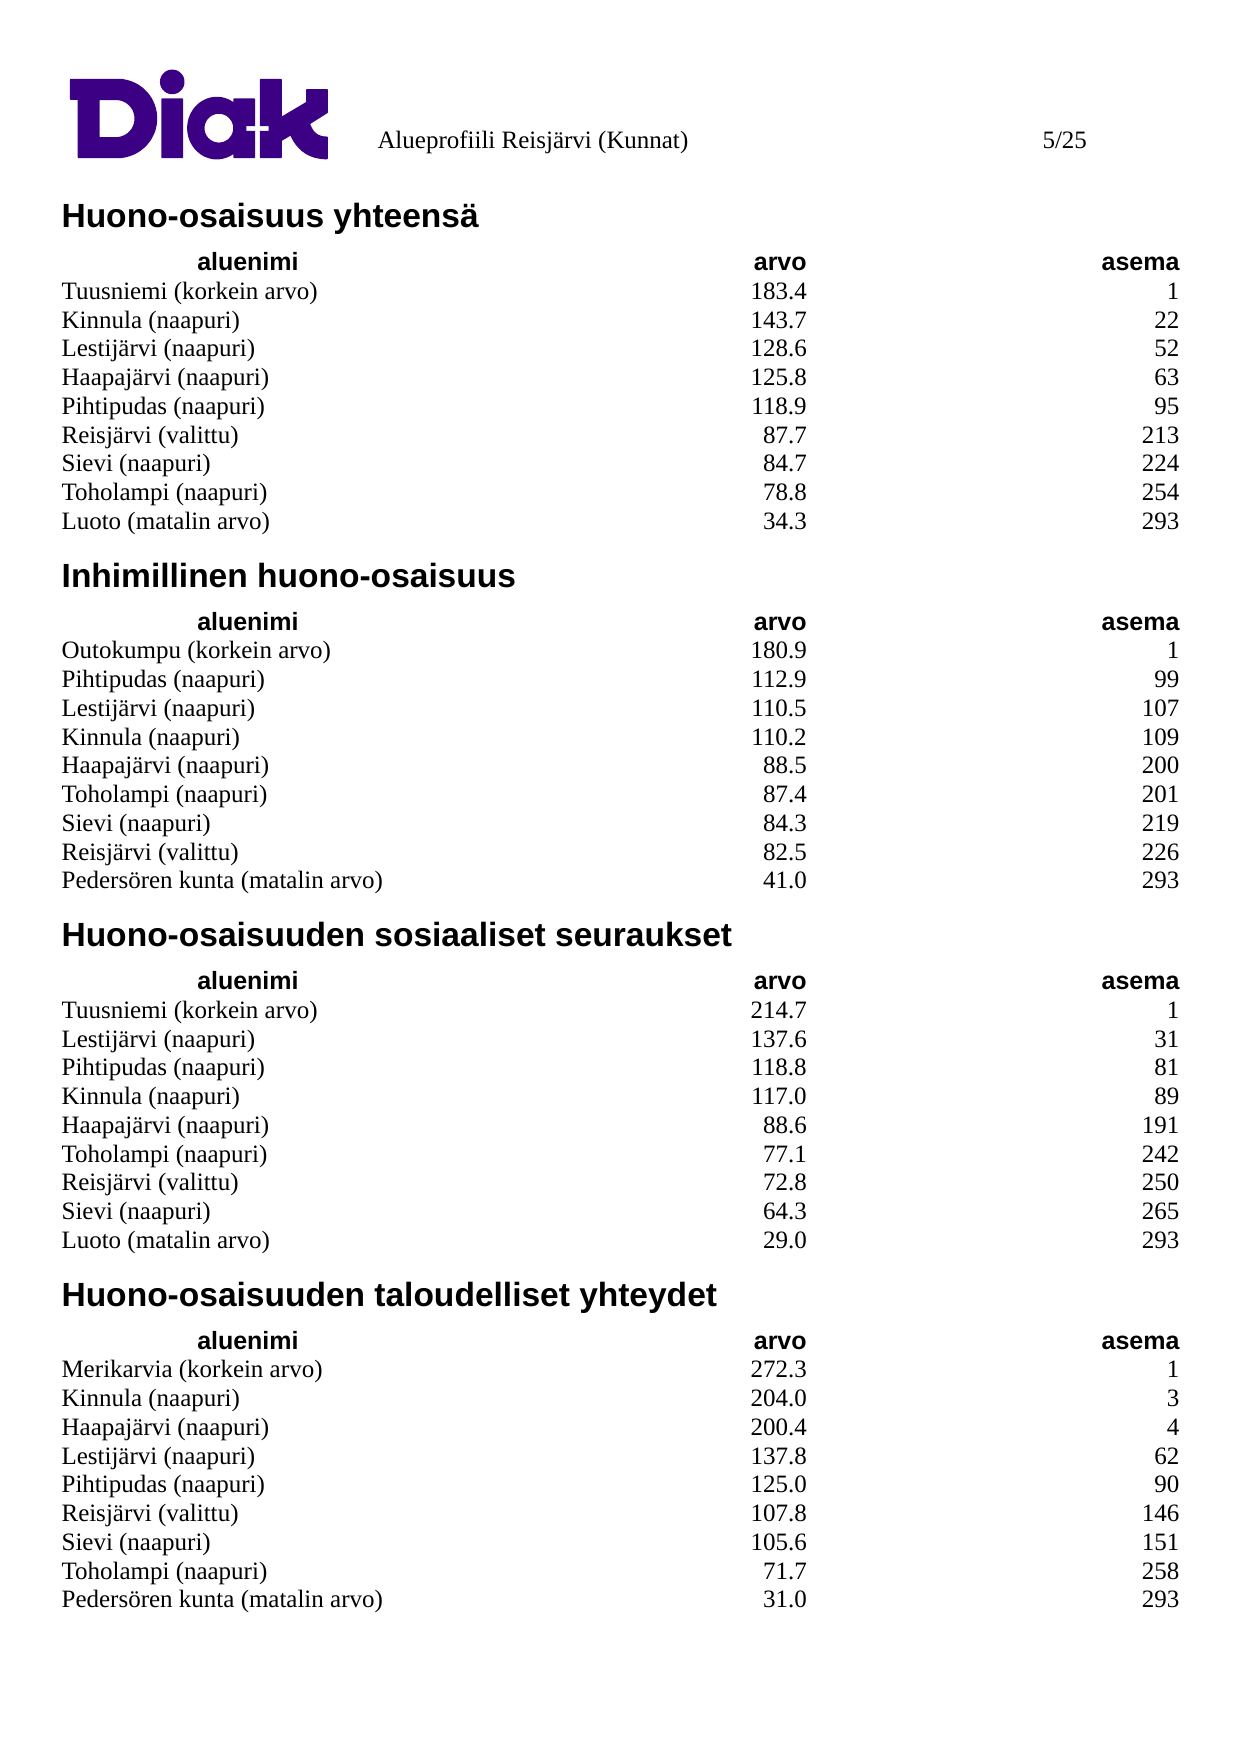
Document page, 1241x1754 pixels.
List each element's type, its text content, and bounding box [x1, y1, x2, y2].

table_cell 81 [806, 1053, 1179, 1081]
table_cell Haapajärvi (naapuri) [61, 362, 434, 391]
table_cell Kinnula (naapuri) [61, 305, 434, 333]
table_cell 146 [806, 1498, 1179, 1527]
table_cell Outokumpu (korkein arvo) [61, 636, 434, 664]
table_cell 77.1 [434, 1139, 806, 1167]
table_cell 3 [806, 1383, 1179, 1412]
table_cell Lestijärvi (naapuri) [61, 1024, 434, 1052]
table_cell 293 [806, 866, 1179, 894]
table_cell Reisjärvi (valittu) [61, 837, 434, 866]
table_cell Haapajärvi (naapuri) [61, 1110, 434, 1139]
table_header asema [806, 1326, 1179, 1354]
table_cell Sievi (naapuri) [61, 1527, 434, 1556]
table_cell Sievi (naapuri) [61, 1196, 434, 1225]
table_cell 110.2 [434, 722, 806, 751]
table_header aluenimi [61, 607, 434, 636]
table_cell 84.3 [434, 808, 806, 837]
table_cell Pihtipudas (naapuri) [61, 1470, 434, 1498]
table_header arvo [434, 966, 806, 995]
table_cell 63 [806, 362, 1179, 391]
table_cell 254 [806, 477, 1179, 506]
table_cell 219 [806, 808, 1179, 837]
table_cell Pedersören kunta (matalin arvo) [61, 866, 434, 894]
table_cell 90 [806, 1470, 1179, 1498]
table_cell 87.7 [434, 420, 806, 448]
table_cell Lestijärvi (naapuri) [61, 693, 434, 722]
table_cell 72.8 [434, 1168, 806, 1196]
table_cell Tuusniemi (korkein arvo) [61, 276, 434, 305]
table_cell 41.0 [434, 866, 806, 894]
table_cell 242 [806, 1139, 1179, 1167]
table_cell Toholampi (naapuri) [61, 1556, 434, 1584]
table_cell 4 [806, 1412, 1179, 1441]
table_cell Sievi (naapuri) [61, 449, 434, 477]
table_cell Haapajärvi (naapuri) [61, 751, 434, 779]
table_cell 293 [806, 1585, 1179, 1613]
table_cell 99 [806, 664, 1179, 693]
table_cell 200 [806, 751, 1179, 779]
table_cell 137.8 [434, 1441, 806, 1469]
table_cell 87.4 [434, 779, 806, 808]
table_cell 22 [806, 305, 1179, 333]
table_cell Pihtipudas (naapuri) [61, 1053, 434, 1081]
table_cell Luoto (matalin arvo) [61, 1225, 434, 1254]
table_cell Luoto (matalin arvo) [61, 506, 434, 535]
table_cell 183.4 [434, 276, 806, 305]
table_cell Toholampi (naapuri) [61, 1139, 434, 1167]
table_cell 52 [806, 334, 1179, 362]
table_cell 84.7 [434, 449, 806, 477]
table_cell 71.7 [434, 1556, 806, 1584]
table_header asema [806, 607, 1179, 636]
table_cell Sievi (naapuri) [61, 808, 434, 837]
table_cell 31.0 [434, 1585, 806, 1613]
table_cell 180.9 [434, 636, 806, 664]
table_cell 1 [806, 1355, 1179, 1383]
table_cell 31 [806, 1024, 1179, 1052]
table_cell 293 [806, 1225, 1179, 1254]
table_header aluenimi [61, 1326, 434, 1354]
table_cell 1 [806, 276, 1179, 305]
table_header asema [806, 966, 1179, 995]
table_cell 82.5 [434, 837, 806, 866]
table_cell 109 [806, 722, 1179, 751]
table_cell 62 [806, 1441, 1179, 1469]
table_cell 107 [806, 693, 1179, 722]
table_cell Kinnula (naapuri) [61, 722, 434, 751]
subtitle Huono-osaisuus yhteensä [61, 196, 1179, 235]
table_cell 110.5 [434, 693, 806, 722]
subtitle Huono-osaisuuden sosiaaliset seuraukset [61, 915, 1179, 954]
table_cell 201 [806, 779, 1179, 808]
table_cell Toholampi (naapuri) [61, 477, 434, 506]
table_header aluenimi [61, 247, 434, 276]
table_cell Kinnula (naapuri) [61, 1081, 434, 1110]
table_cell 200.4 [434, 1412, 806, 1441]
table_cell 118.9 [434, 391, 806, 420]
table_cell 78.8 [434, 477, 806, 506]
table_cell Reisjärvi (valittu) [61, 1498, 434, 1527]
table_cell Haapajärvi (naapuri) [61, 1412, 434, 1441]
table_header arvo [434, 1326, 806, 1354]
table_cell 64.3 [434, 1196, 806, 1225]
table_cell Reisjärvi (valittu) [61, 420, 434, 448]
table_cell 128.6 [434, 334, 806, 362]
table_cell Merikarvia (korkein arvo) [61, 1355, 434, 1383]
table_cell 118.8 [434, 1053, 806, 1081]
table_cell 1 [806, 995, 1179, 1024]
table_cell 125.0 [434, 1470, 806, 1498]
table_cell 191 [806, 1110, 1179, 1139]
table_cell 112.9 [434, 664, 806, 693]
table_cell 137.6 [434, 1024, 806, 1052]
table_header aluenimi [61, 966, 434, 995]
table_cell 250 [806, 1168, 1179, 1196]
table_cell 88.5 [434, 751, 806, 779]
table_cell Pihtipudas (naapuri) [61, 664, 434, 693]
table_cell Pihtipudas (naapuri) [61, 391, 434, 420]
table_cell Reisjärvi (valittu) [61, 1168, 434, 1196]
table_cell 29.0 [434, 1225, 806, 1254]
subtitle Inhimillinen huono-osaisuus [61, 556, 1179, 594]
table_cell Lestijärvi (naapuri) [61, 1441, 434, 1469]
table_cell Lestijärvi (naapuri) [61, 334, 434, 362]
table_cell 34.3 [434, 506, 806, 535]
table_cell 125.8 [434, 362, 806, 391]
table_cell 107.8 [434, 1498, 806, 1527]
table_cell 89 [806, 1081, 1179, 1110]
subtitle Huono-osaisuuden taloudelliset yhteydet [61, 1274, 1179, 1313]
table_cell 213 [806, 420, 1179, 448]
table_cell Pedersören kunta (matalin arvo) [61, 1585, 434, 1613]
table_cell 1 [806, 636, 1179, 664]
table_cell 272.3 [434, 1355, 806, 1383]
table_cell 105.6 [434, 1527, 806, 1556]
table_header arvo [434, 607, 806, 636]
table_header arvo [434, 247, 806, 276]
table_cell 265 [806, 1196, 1179, 1225]
table_cell Tuusniemi (korkein arvo) [61, 995, 434, 1024]
table_cell 95 [806, 391, 1179, 420]
table_cell 258 [806, 1556, 1179, 1584]
table_cell Toholampi (naapuri) [61, 779, 434, 808]
table_cell 117.0 [434, 1081, 806, 1110]
table_cell 204.0 [434, 1383, 806, 1412]
table_cell 293 [806, 506, 1179, 535]
table_cell 88.6 [434, 1110, 806, 1139]
table_cell 143.7 [434, 305, 806, 333]
table_cell 224 [806, 449, 1179, 477]
table_header asema [806, 247, 1179, 276]
table_cell 151 [806, 1527, 1179, 1556]
table_cell 214.7 [434, 995, 806, 1024]
table_cell Kinnula (naapuri) [61, 1383, 434, 1412]
table_cell 226 [806, 837, 1179, 866]
